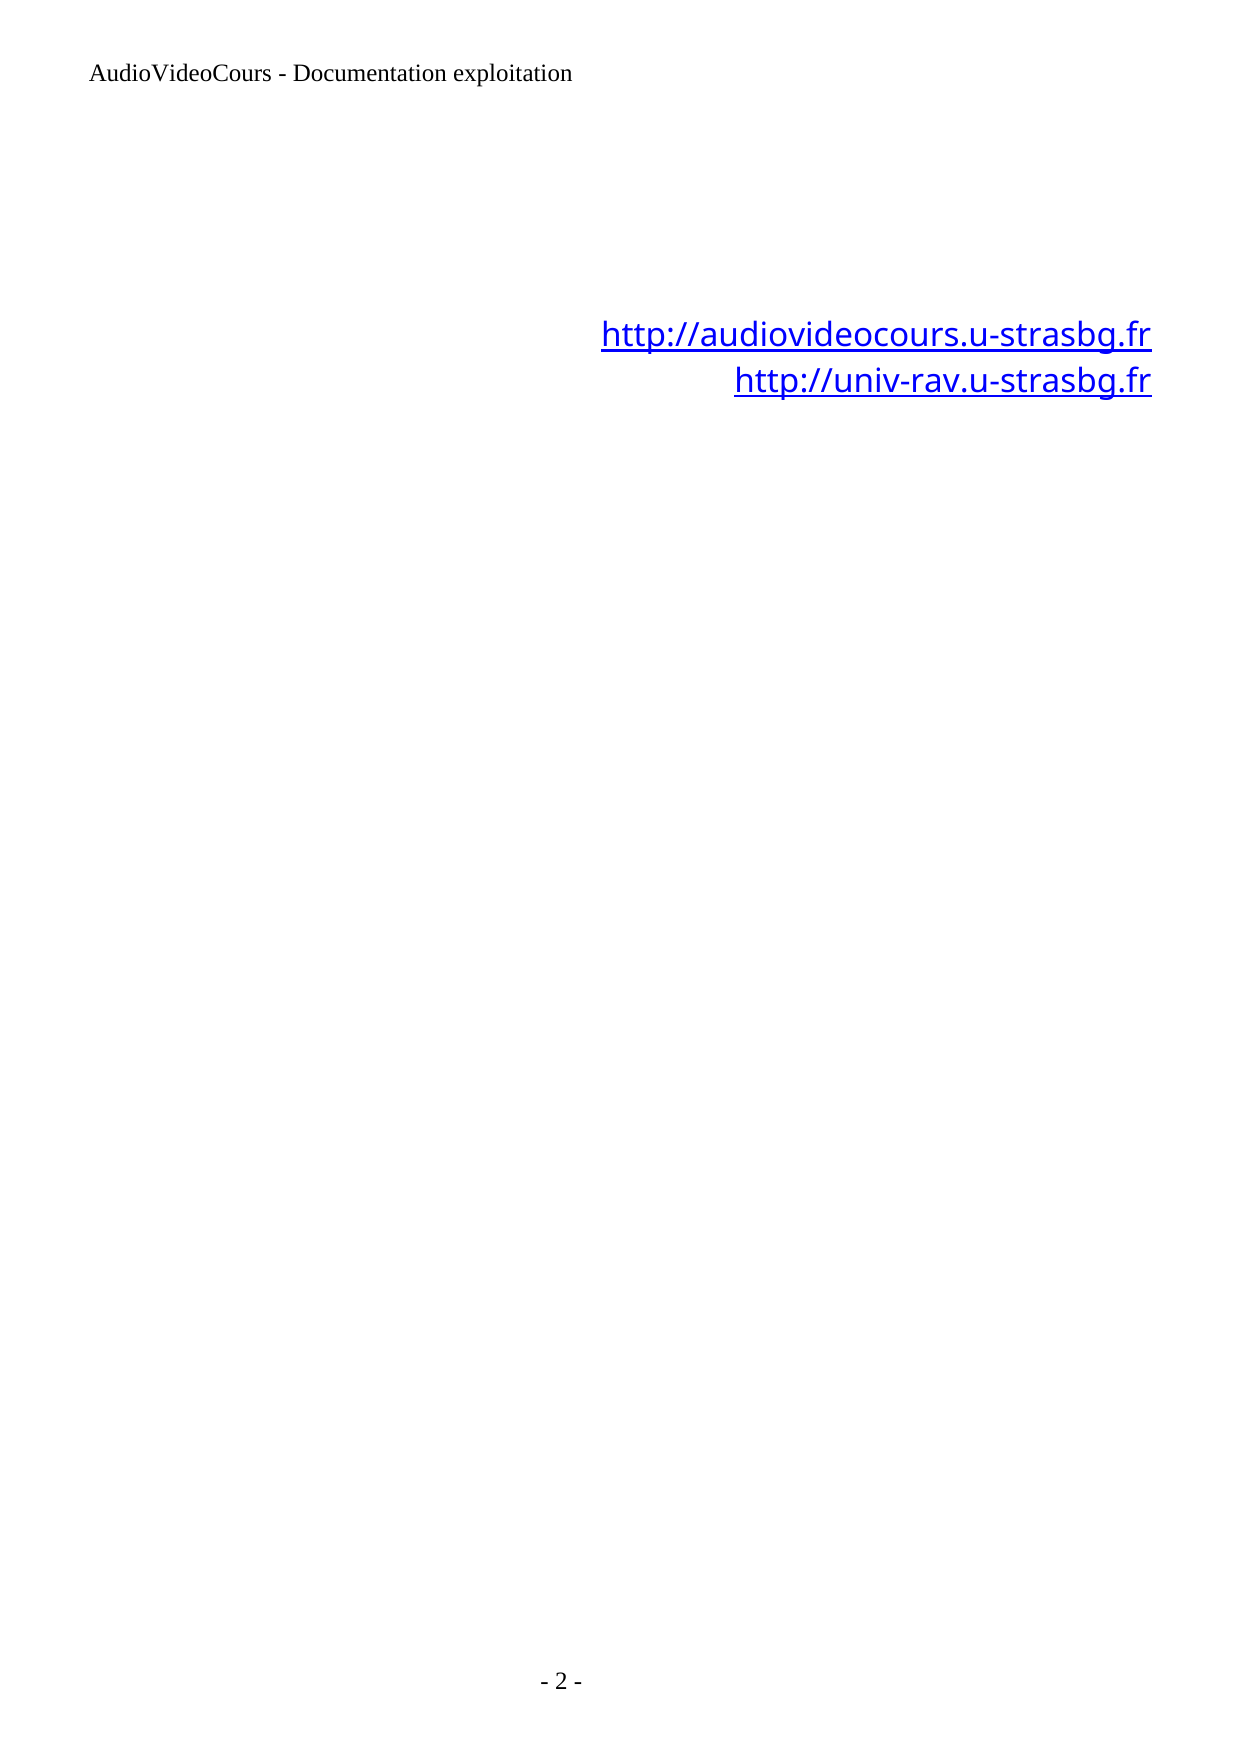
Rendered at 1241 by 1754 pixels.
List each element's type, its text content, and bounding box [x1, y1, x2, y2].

text http://audiovideocours.u-strasbg.fr [88, 311, 1152, 357]
text http://univ-rav.u-strasbg.fr [88, 357, 1152, 402]
